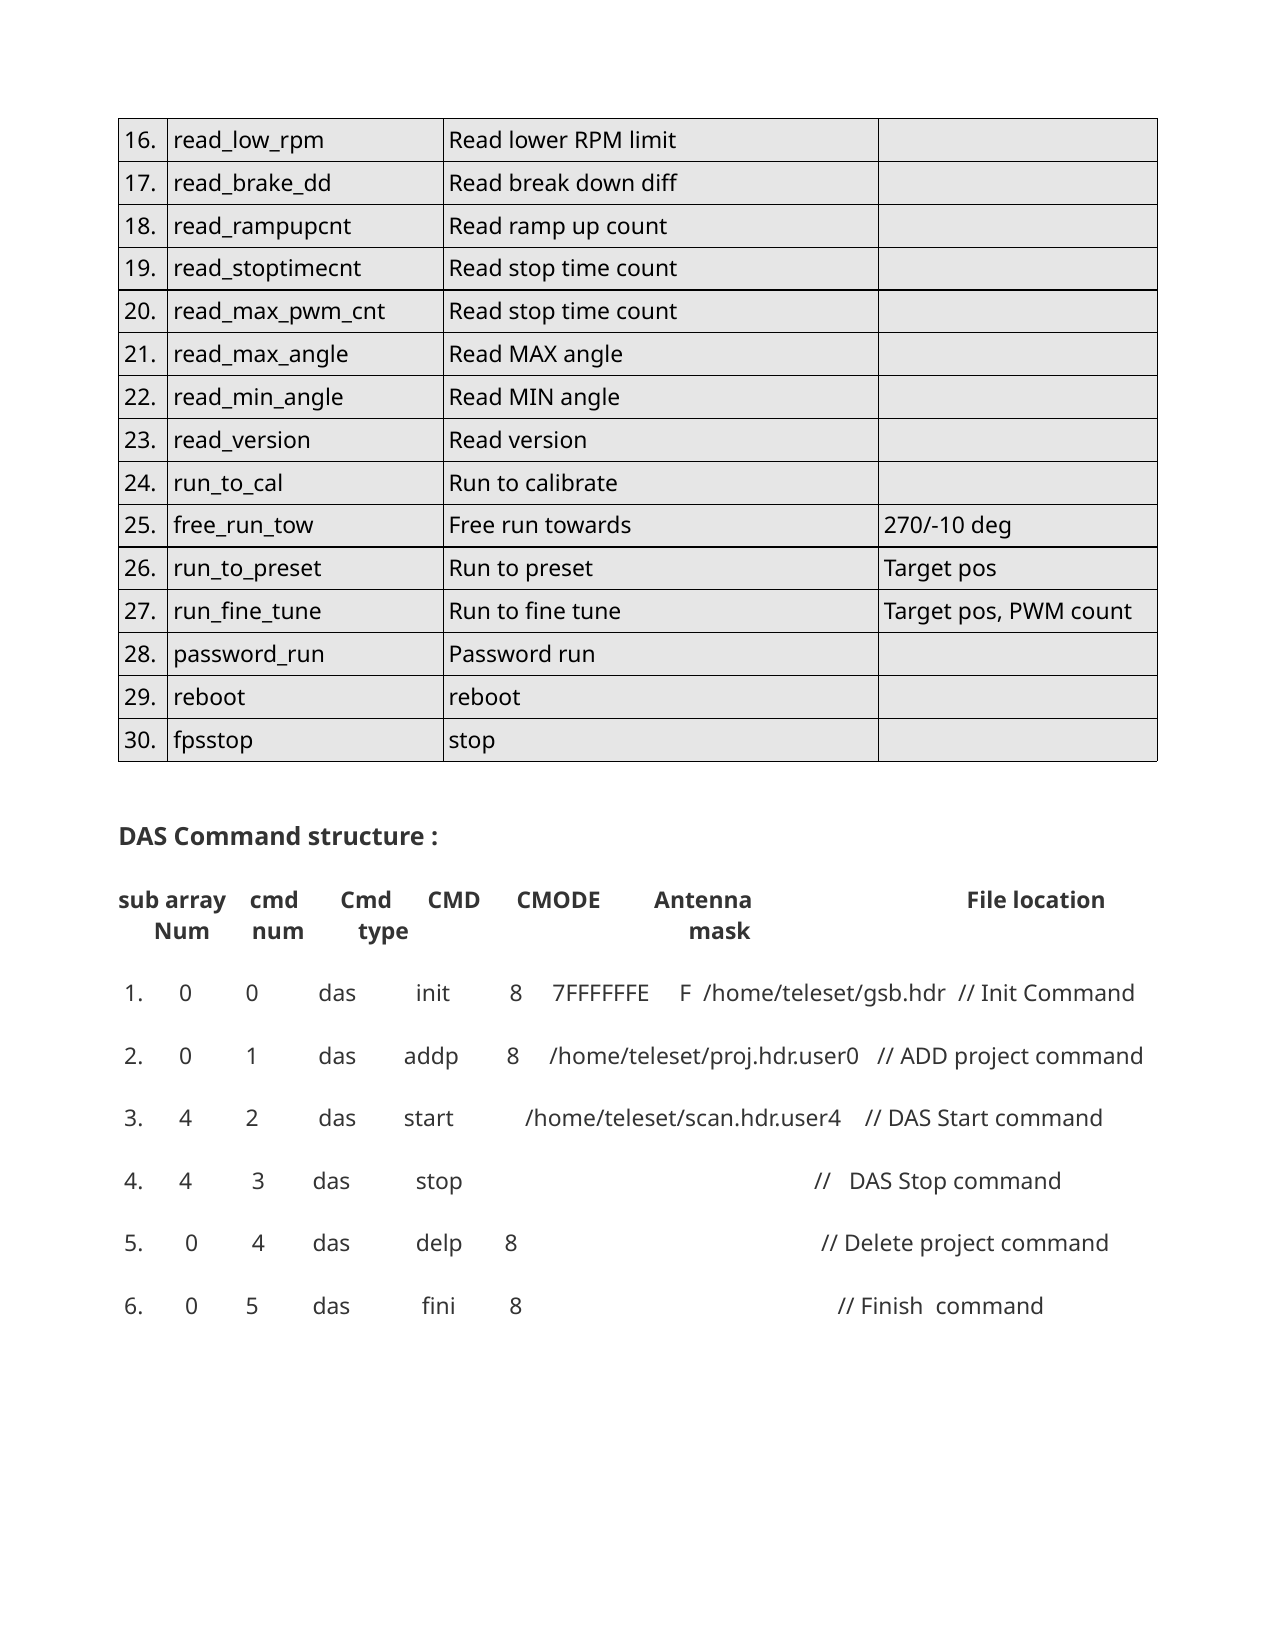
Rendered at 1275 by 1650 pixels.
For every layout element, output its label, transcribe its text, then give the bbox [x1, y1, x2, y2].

table_cell reboot [168, 676, 443, 718]
table_cell Run to calibrate [444, 462, 878, 504]
table_cell [879, 333, 1157, 375]
table_cell Read stop time count [444, 248, 878, 289]
table_header Target pos [879, 548, 1157, 589]
table_cell read_brake_dd [168, 162, 443, 204]
text 6. 0 5 das fini 8 // Finish command [118, 1290, 1157, 1321]
table_cell 270/-10 deg [879, 505, 1157, 546]
table_cell [879, 462, 1157, 504]
text 1. 0 0 das init 8 7FFFFFFE F /home/teleset/gsb.hdr // Init Command [118, 977, 1157, 1009]
table_cell [879, 676, 1157, 718]
table_header [879, 719, 1157, 761]
text 4. 4 3 das stop // DAS Stop command [118, 1165, 1157, 1196]
table_header 20. [119, 291, 167, 332]
text 2. 0 1 das addp 8 /home/teleset/proj.hdr.user0 // ADD project command [118, 1040, 1157, 1071]
table_header Read MIN angle [444, 376, 878, 418]
table_header read_low_rpm [168, 119, 443, 161]
table_cell 29. [119, 676, 167, 718]
table_cell 28. [119, 633, 167, 675]
table_cell reboot [444, 676, 878, 718]
table_cell 25. [119, 505, 167, 546]
table_header Read stop time count [444, 291, 878, 332]
table_cell 19. [119, 248, 167, 289]
table_header read_max_pwm_cnt [168, 291, 443, 332]
table_cell Read MAX angle [444, 333, 878, 375]
table_cell Target pos, PWM count [879, 590, 1157, 632]
table_cell 24. [119, 462, 167, 504]
table_cell free_run_tow [168, 505, 443, 546]
text DAS Command structure : [118, 818, 1157, 852]
table_cell 27. [119, 590, 167, 632]
table_cell [879, 633, 1157, 675]
table_header Run to preset [444, 548, 878, 589]
table_cell read_stoptimecnt [168, 248, 443, 289]
table_cell 17. [119, 162, 167, 204]
text 5. 0 4 das delp 8 // Delete project command [118, 1227, 1157, 1259]
text 3. 4 2 das start /home/teleset/scan.hdr.user4 // DAS Start command [118, 1102, 1157, 1134]
table_header [879, 376, 1157, 418]
table_header [879, 291, 1157, 332]
table_cell Run to fine tune [444, 590, 878, 632]
table_cell Free run towards [444, 505, 878, 546]
table_cell run_fine_tune [168, 590, 443, 632]
table_header 30. [119, 719, 167, 761]
table_cell read_rampupcnt [168, 205, 443, 247]
table_cell run_to_cal [168, 462, 443, 504]
table_cell 23. [119, 419, 167, 461]
table_cell [879, 248, 1157, 289]
table_cell [879, 162, 1157, 204]
table_cell Read version [444, 419, 878, 461]
table_header stop [444, 719, 878, 761]
table_cell read_version [168, 419, 443, 461]
table_cell [879, 419, 1157, 461]
table_cell Read break down diff [444, 162, 878, 204]
text sub array cmd Cmd CMD CMODE Antenna File location [118, 884, 1157, 915]
table_header 26. [119, 548, 167, 589]
table_cell Read ramp up count [444, 205, 878, 247]
text Num num type mask [118, 915, 1157, 946]
table_header read_min_angle [168, 376, 443, 418]
table_cell Password run [444, 633, 878, 675]
table_header [879, 119, 1157, 161]
table_header Read lower RPM limit [444, 119, 878, 161]
table_header 16. [119, 119, 167, 161]
table_cell read_max_angle [168, 333, 443, 375]
table_cell 18. [119, 205, 167, 247]
table_cell 21. [119, 333, 167, 375]
table_cell password_run [168, 633, 443, 675]
table_header fpsstop [168, 719, 443, 761]
table_header run_to_preset [168, 548, 443, 589]
table_header 22. [119, 376, 167, 418]
table_cell [879, 205, 1157, 247]
